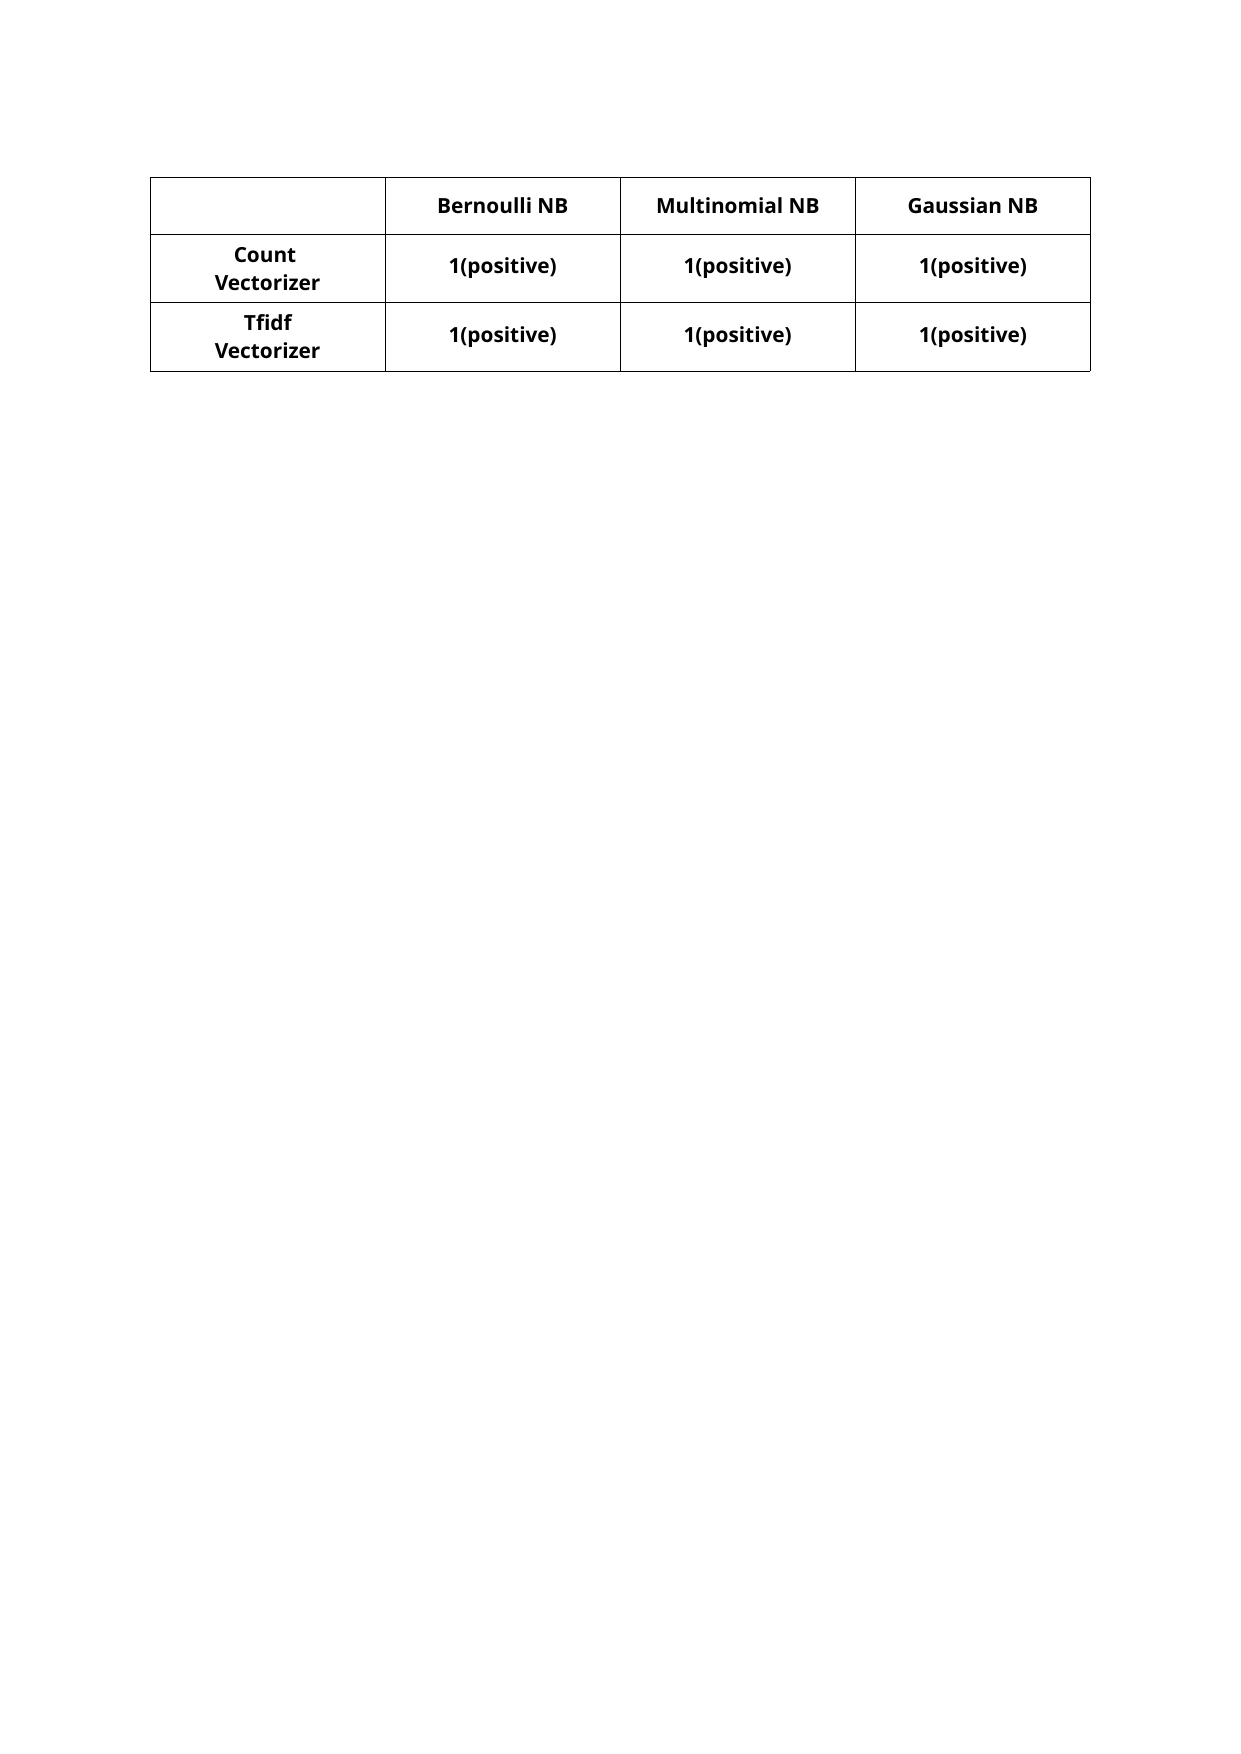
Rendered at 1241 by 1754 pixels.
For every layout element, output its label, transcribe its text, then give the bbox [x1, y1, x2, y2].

table_cell 1(positive) [856, 235, 1090, 302]
table_header [151, 178, 385, 234]
table_cell Count Vectorizer [151, 235, 385, 302]
table_cell 1(positive) [386, 235, 620, 302]
table_header Multinomial NB [621, 178, 855, 234]
table_header Bernoulli NB [386, 178, 620, 234]
table_cell 1(positive) [621, 303, 855, 371]
table_cell 1(positive) [856, 303, 1090, 371]
table_cell 1(positive) [386, 303, 620, 371]
table_cell Tfidf Vectorizer [151, 303, 385, 371]
table_cell 1(positive) [621, 235, 855, 302]
table_header Gaussian NB [856, 178, 1090, 234]
